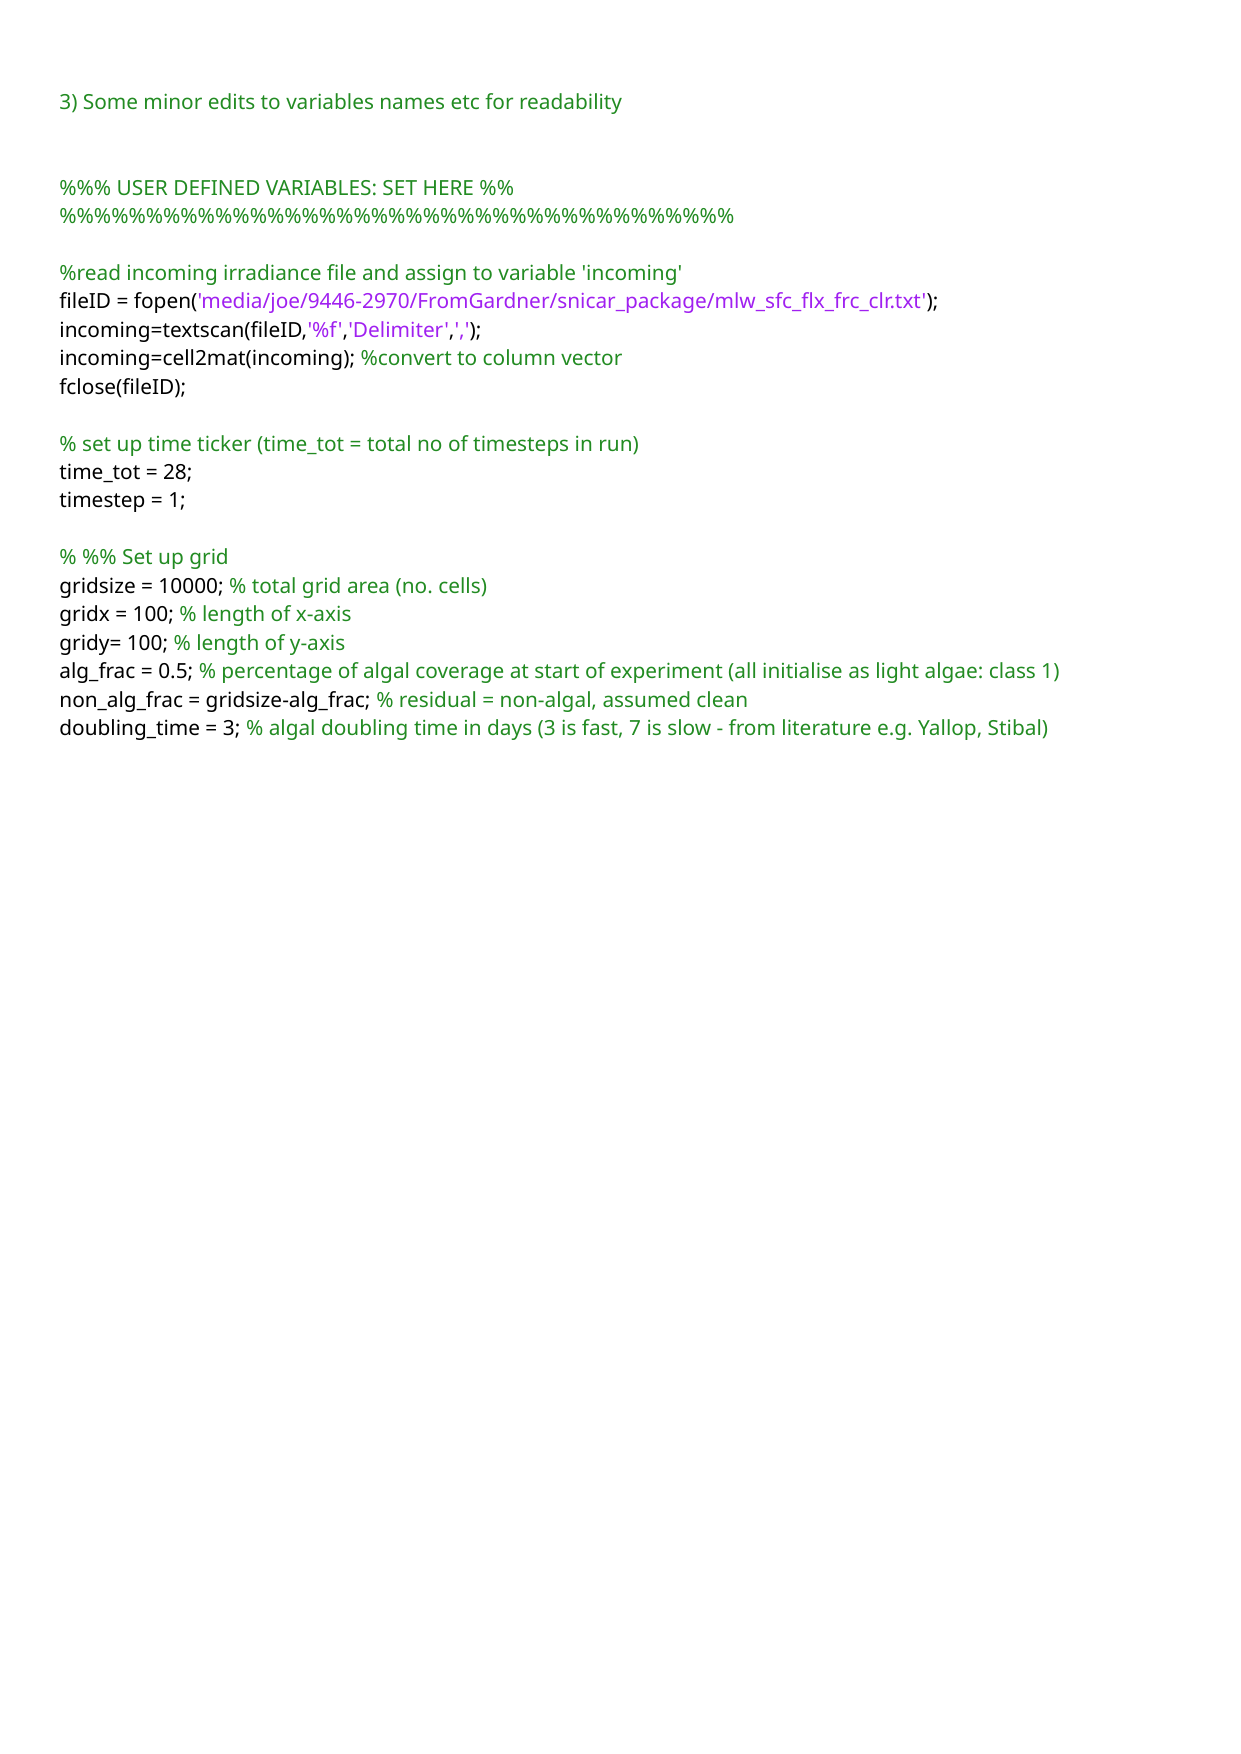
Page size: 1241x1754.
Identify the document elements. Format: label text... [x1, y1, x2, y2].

text timestep = 1; [59, 486, 1181, 514]
text time_tot = 28; [59, 457, 1181, 486]
text %%%%%%%%%%%%%%%%%%%%%%%%%%%%%%%%%%%%%%% [59, 201, 1181, 230]
text % %% Set up grid [59, 542, 1181, 571]
text non_alg_frac = gridsize-alg_frac; % residual = non-algal, assumed clean [59, 685, 1181, 713]
text 3) Some minor edits to variables names etc for readability [59, 87, 1181, 116]
text gridy= 100; % length of y-axis [59, 628, 1181, 656]
text fclose(fileID); [59, 372, 1181, 400]
text incoming=textscan(fileID,'%f','Delimiter',','); [59, 315, 1181, 343]
text gridsize = 10000; % total grid area (no. cells) [59, 571, 1181, 599]
text %read incoming irradiance file and assign to variable 'incoming' [59, 258, 1181, 287]
text %%% USER DEFINED VARIABLES: SET HERE %% [59, 173, 1181, 201]
text fileID = fopen('media/joe/9446-2970/FromGardner/snicar_package/mlw_sfc_flx_frc_clr.txt'); [59, 287, 1181, 315]
text alg_frac = 0.5; % percentage of algal coverage at start of experiment (all initialise as light algae: class 1) [59, 656, 1181, 685]
text gridx = 100; % length of x-axis [59, 599, 1181, 628]
text % set up time ticker (time_tot = total no of timesteps in run) [59, 429, 1181, 457]
text incoming=cell2mat(incoming); %convert to column vector [59, 343, 1181, 372]
text doubling_time = 3; % algal doubling time in days (3 is fast, 7 is slow - from literature e.g. Yallop, Stibal) [59, 713, 1181, 742]
